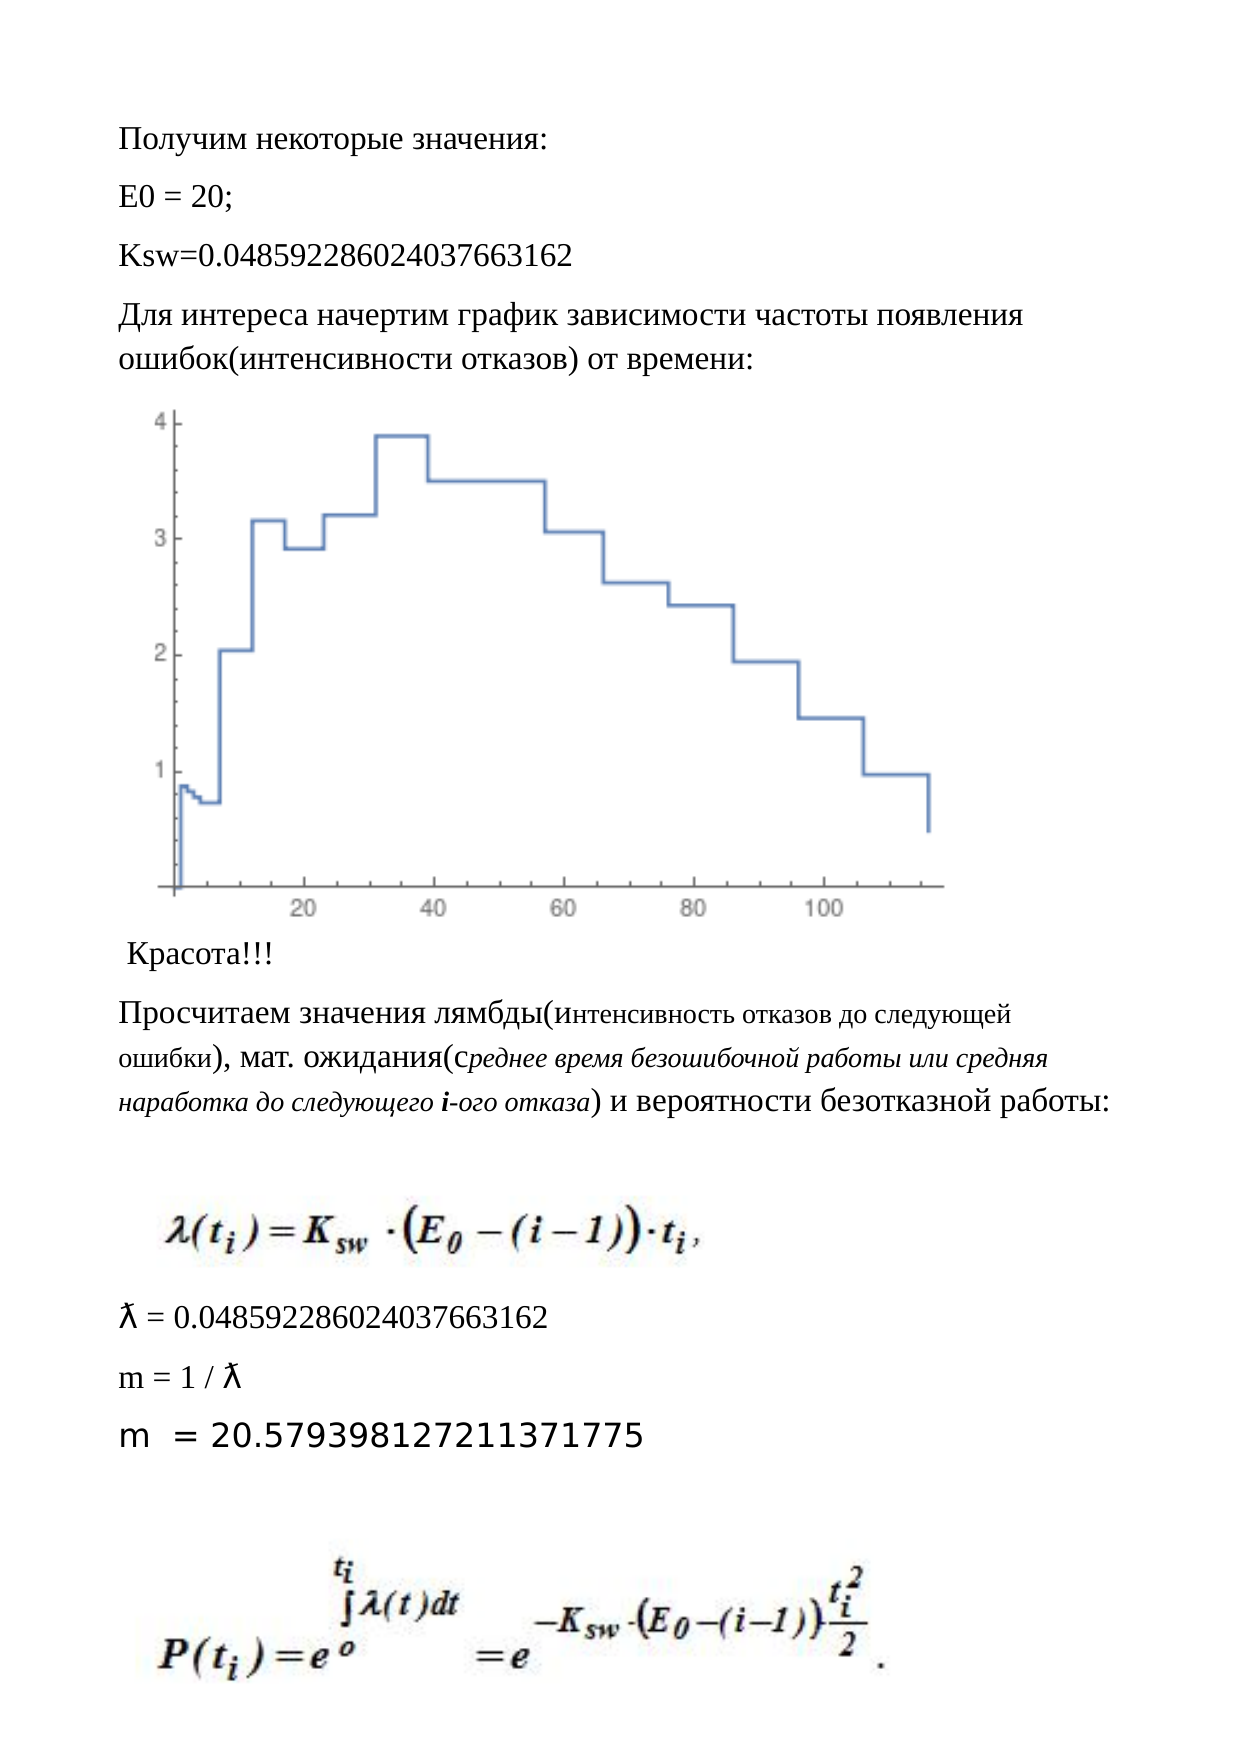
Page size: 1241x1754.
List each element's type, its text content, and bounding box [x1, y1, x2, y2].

text m = 1 / ƛ [118, 1357, 1122, 1396]
text Просчитаем значения лямбды(интенсивность отказов до следующей ошибки), мат. ожидания(среднее время безошибочной работы или средняя наработка до следующего i-ого отказа) и вероятности безотказной работы: [118, 992, 1122, 1118]
text m = 20.579398127211371775 [118, 1417, 1122, 1456]
text ƛ = 0.048592286024037663162 [118, 1186, 1122, 1337]
text Красота!!! [118, 397, 1122, 972]
text Ksw=0.048592286024037663162 [118, 235, 1122, 274]
text E0 = 20; [118, 177, 1122, 215]
picture [154, 406, 947, 928]
text Получим некоторые значения: [118, 118, 1122, 156]
picture [117, 1507, 936, 1737]
text Для интереса начертим график зависимости частоты появления ошибок(интенсивности отказов) от времени: [118, 294, 1122, 376]
picture [121, 1171, 749, 1292]
